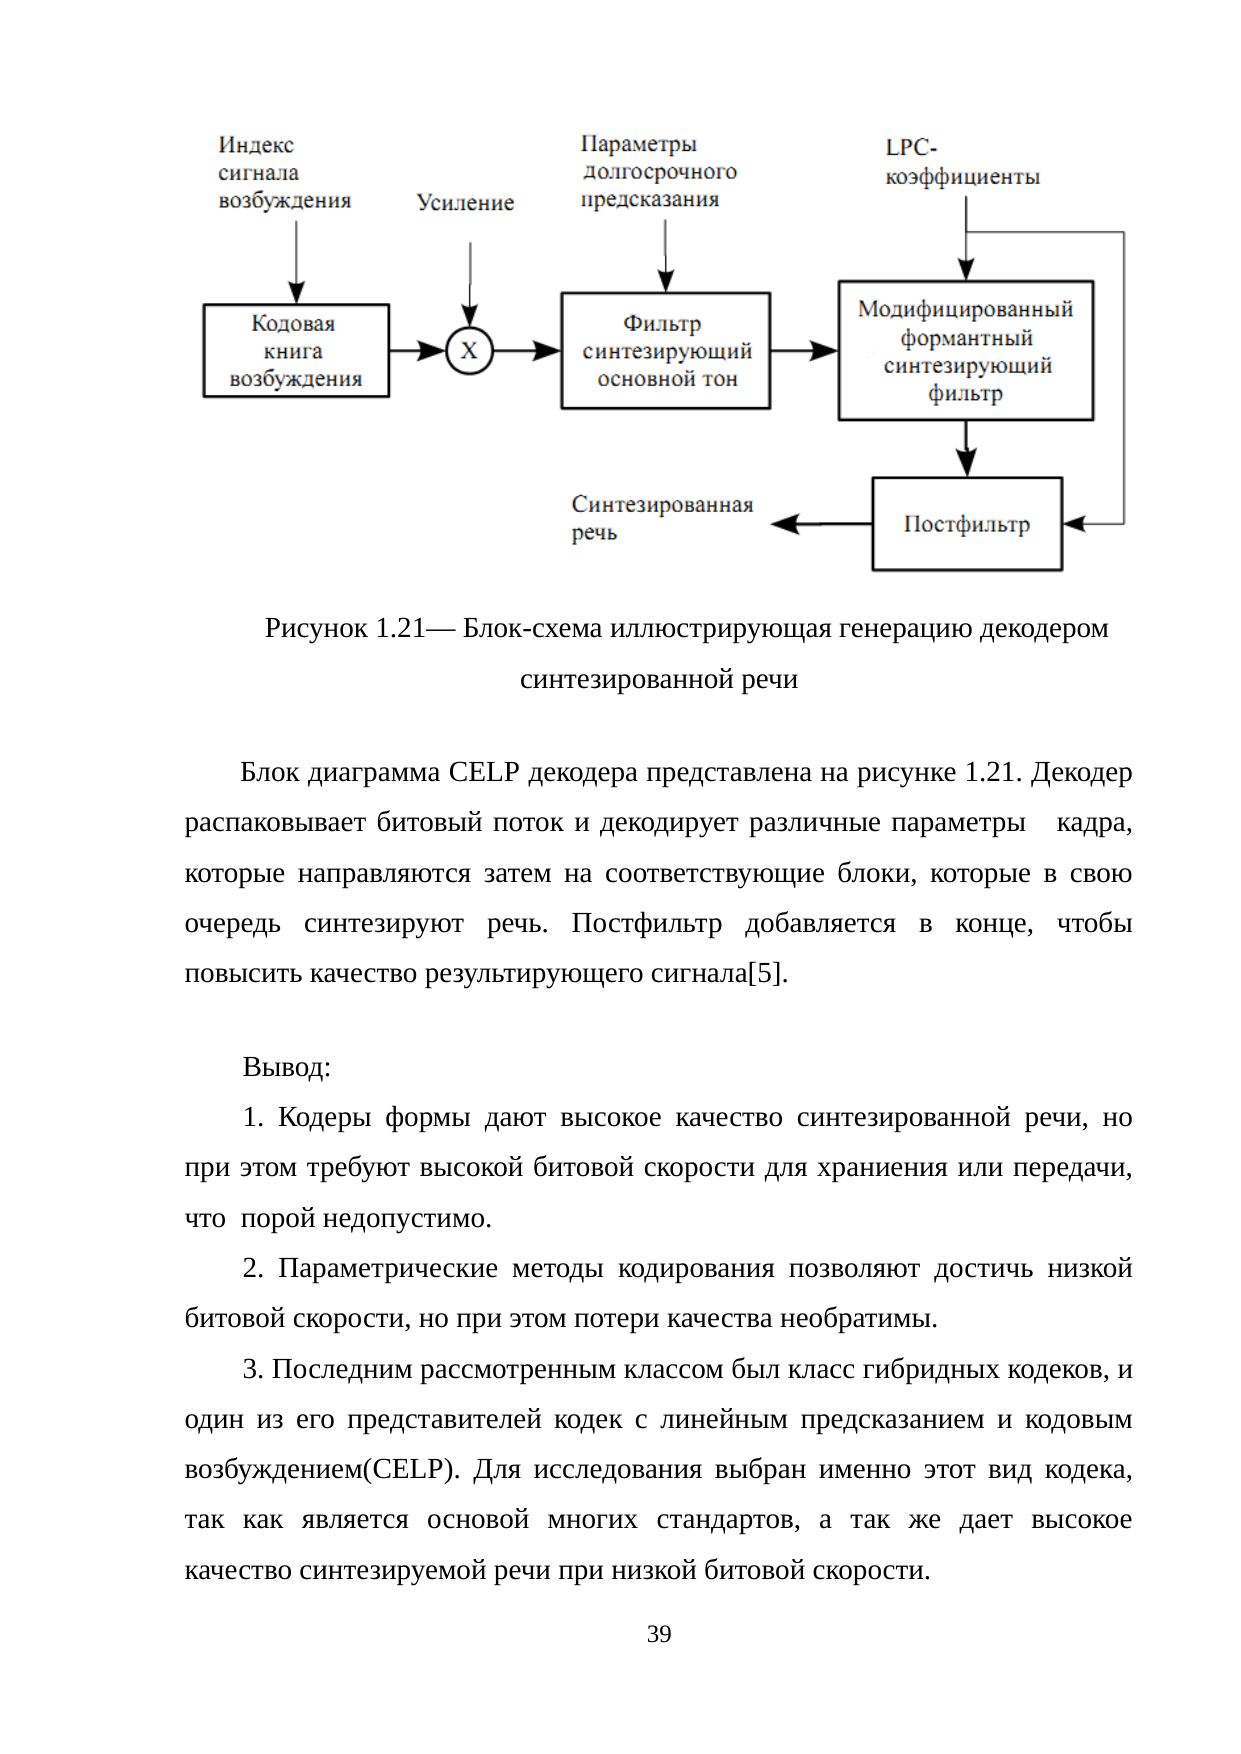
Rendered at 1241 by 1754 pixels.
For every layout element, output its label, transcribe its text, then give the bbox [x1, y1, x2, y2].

text 1. Кодеры формы дают высокое качество синтезированной речи, но при этом требуют высокой битовой скорости для храниения или передачи, что порой недопустимо. [184, 1099, 1134, 1233]
text Вывод: [184, 1049, 1134, 1082]
text 3. Последним рассмотренным классом был класс гибридных кодеков, и один из его представителей кодек с линейным предсказанием и кодовым возбуждением(CELP). Для исследования выбран именно этот вид кодека, так как является основой многих стандартов, а так же дает высокое качество синтезируемой речи при низкой битовой скорости. [184, 1351, 1134, 1586]
text 2. Параметрические методы кодирования позволяют достичь низкой битовой скорости, но при этом потери качества необратимы. [184, 1250, 1134, 1334]
text Рисунок 1.21— Блок-схема иллюстрирующая генерацию декодером синтезированной речи [184, 610, 1134, 694]
text Блок диаграмма CELP декодера представлена на рисунке 1.21. Декодер распаковывает битовый поток и декодирует различные параметры кадра, которые направляются затем на соответствующие блоки, которые в свою очередь синтезируют речь. Постфильтр добавляется в конце, чтобы повысить качество результирующего сигнала[5]. [184, 754, 1134, 989]
